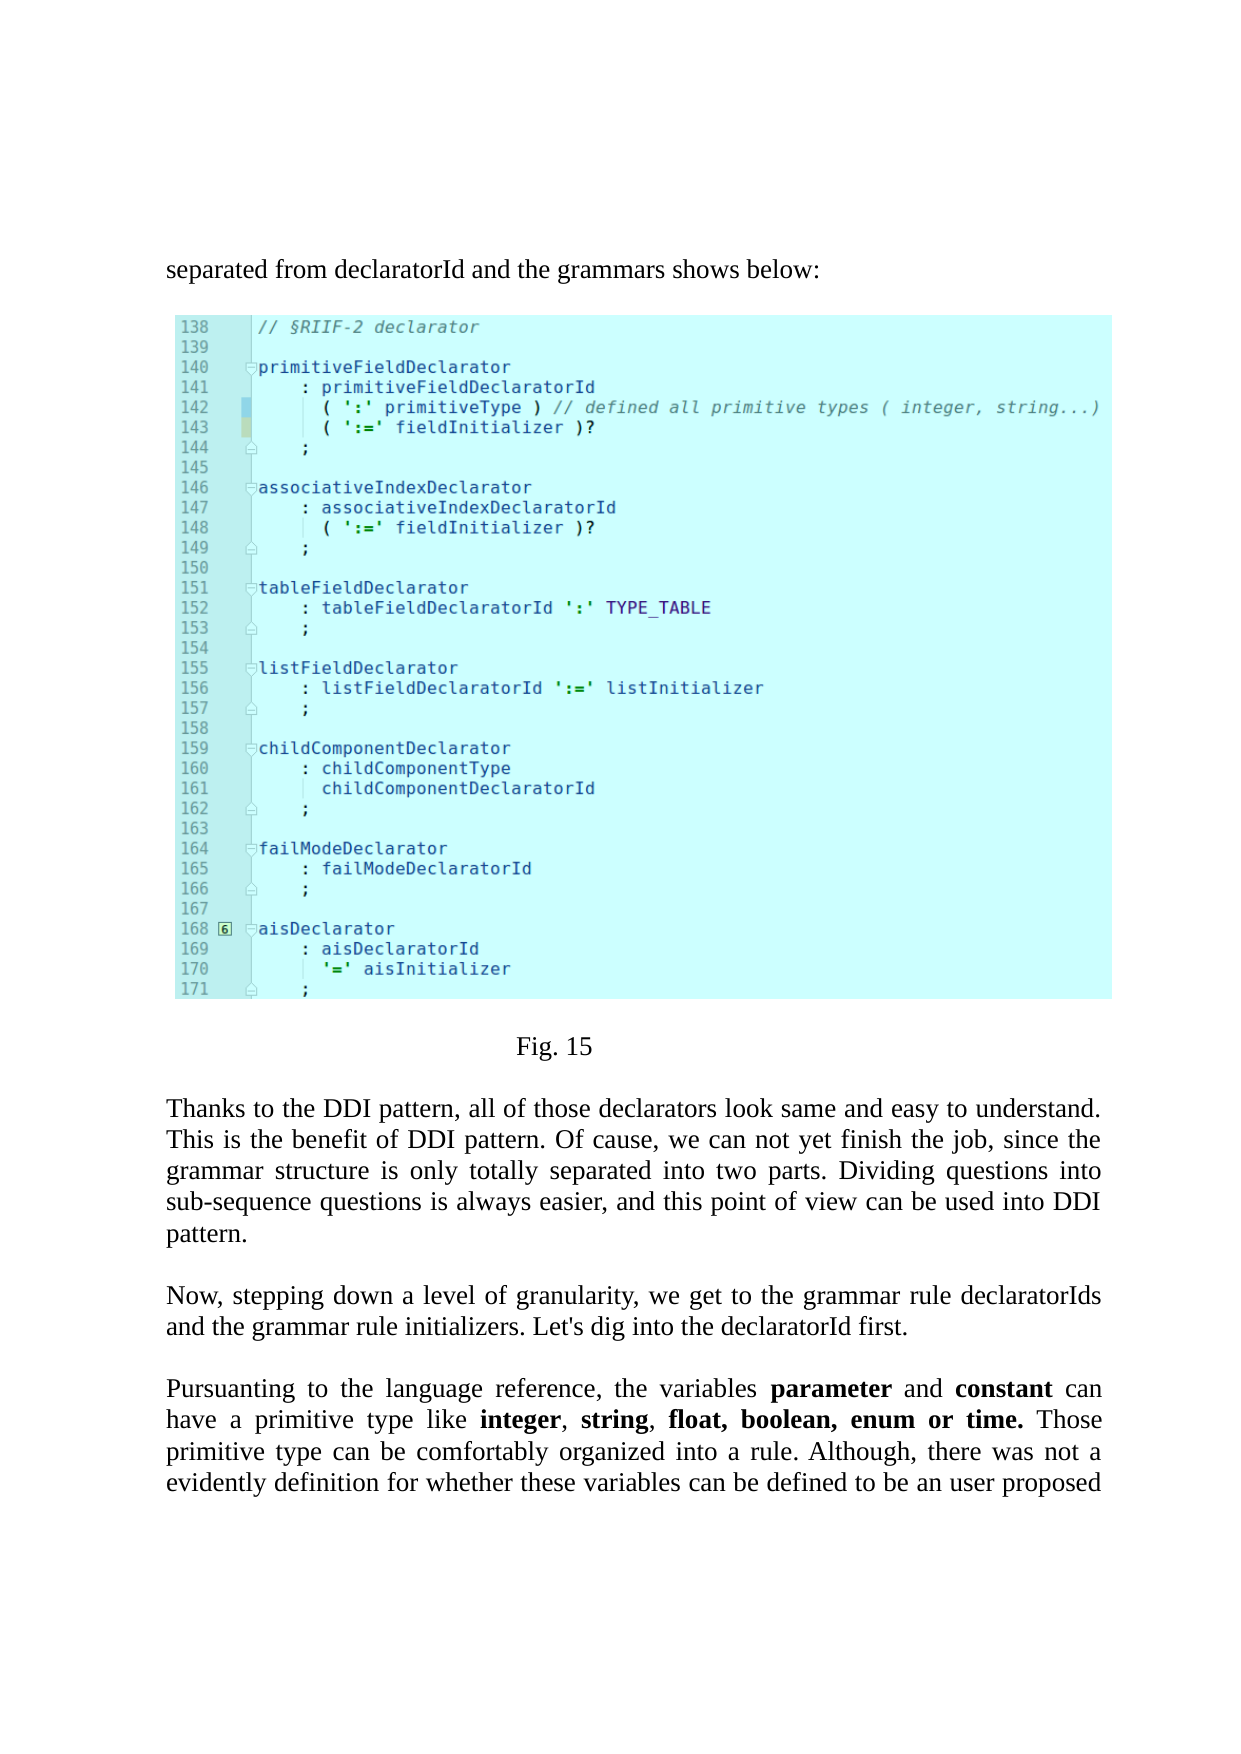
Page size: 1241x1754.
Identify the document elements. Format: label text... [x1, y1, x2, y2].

text Pursuanting to the language reference, the variables parameter and constant can have a primitive type like integer, string, float, boolean, enum or time. Those primitive type can be comfortably organized into a rule. Although, there was not a evidently definition for whether these variables can be defined to be an user proposed [166, 1372, 1103, 1497]
picture [175, 315, 1112, 999]
text Fig. 15 [166, 1030, 1103, 1061]
text separated from declaratorId and the grammars shows below: [166, 253, 1103, 285]
text Now, stepping down a level of granularity, we get to the grammar rule declaratorIds and the grammar rule initializers. Let's dig into the declaratorId first. [166, 1279, 1103, 1341]
text Thanks to the DDI pattern, all of those declarators look same and easy to understand. This is the benefit of DDI pattern. Of cause, we can not yet finish the job, since the grammar structure is only totally separated into two parts. Dividing questions into sub-sequence questions is always easier, and this point of view can be used into DDI pattern. [166, 1092, 1103, 1248]
